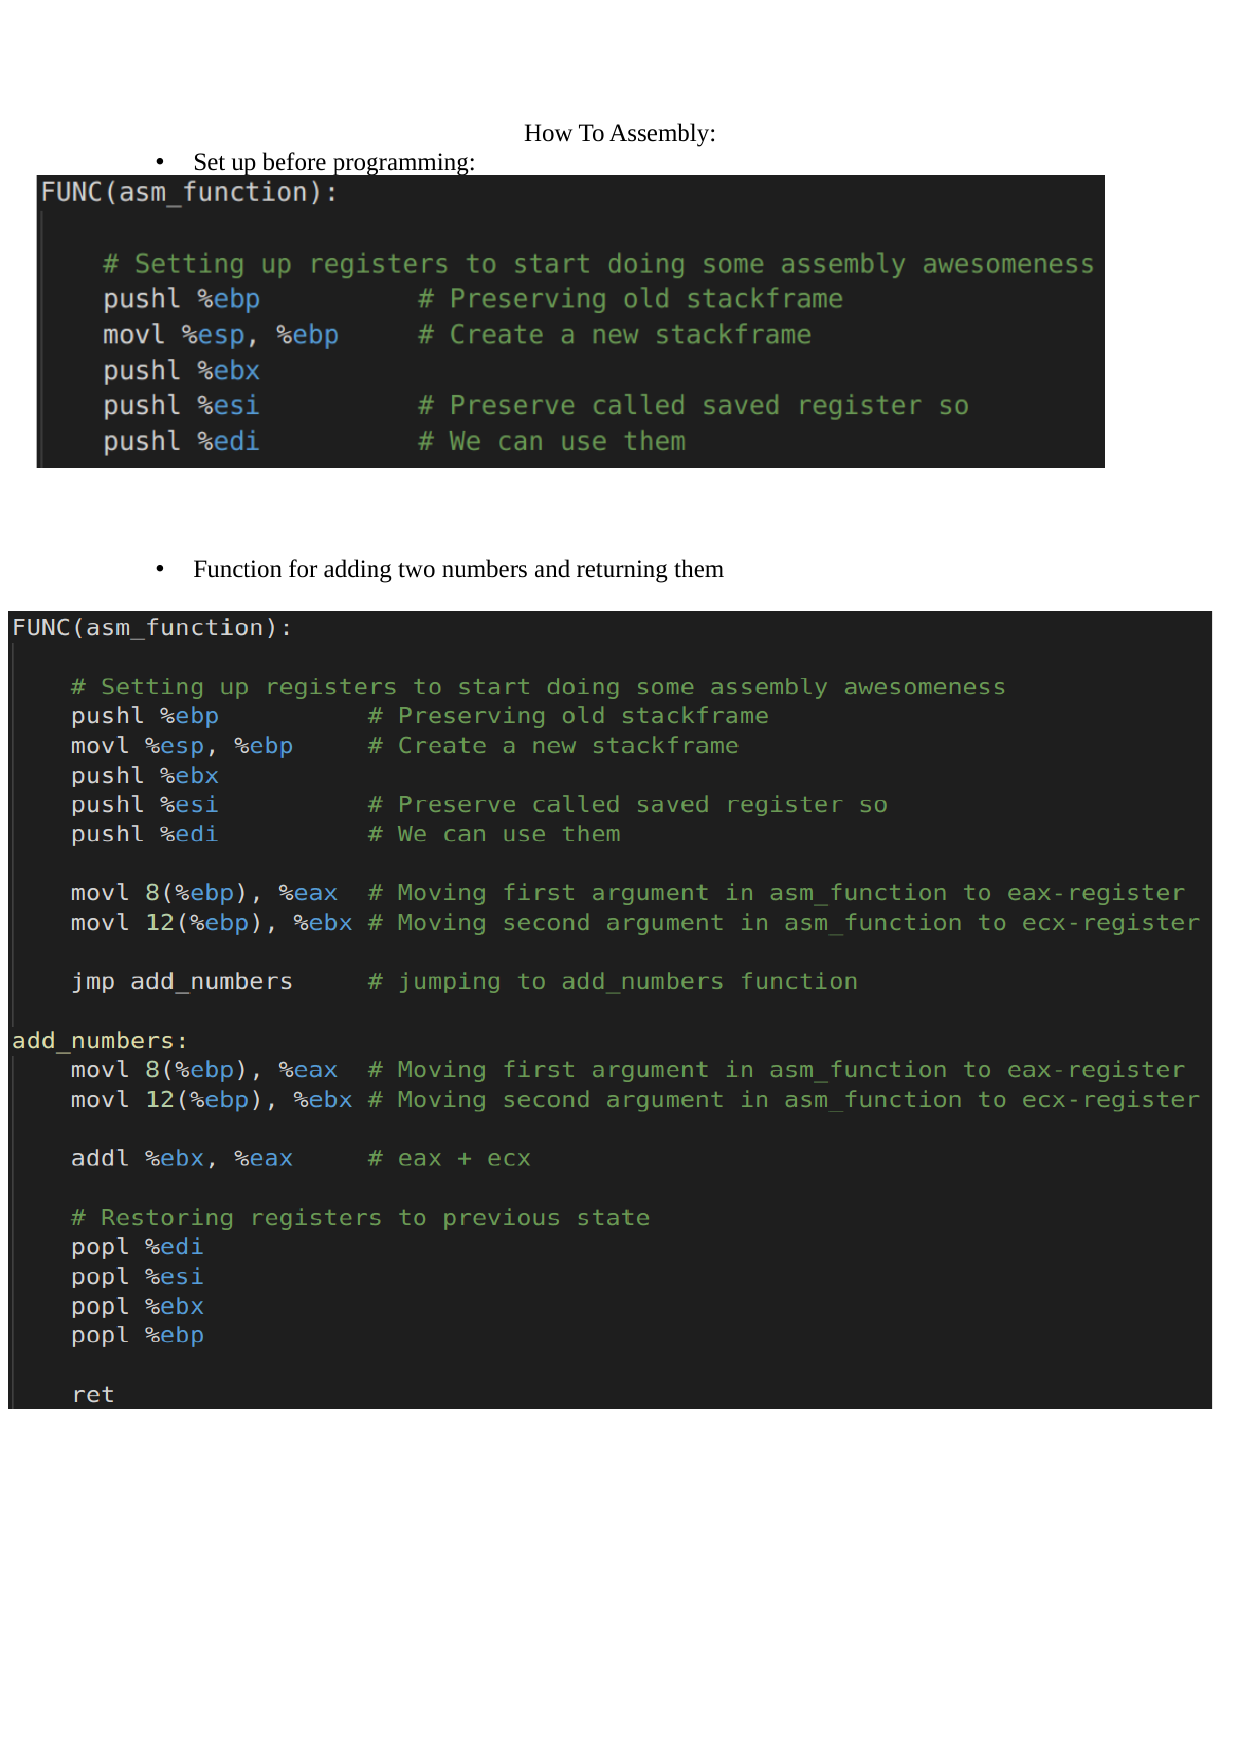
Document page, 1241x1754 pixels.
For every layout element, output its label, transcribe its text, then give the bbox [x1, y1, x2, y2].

list Set up before programming: [156, 147, 1122, 176]
picture [36, 175, 1105, 468]
text How To Assembly: [118, 118, 1122, 147]
picture [8, 611, 1213, 1409]
list Function for adding two numbers and returning them [156, 554, 1122, 583]
